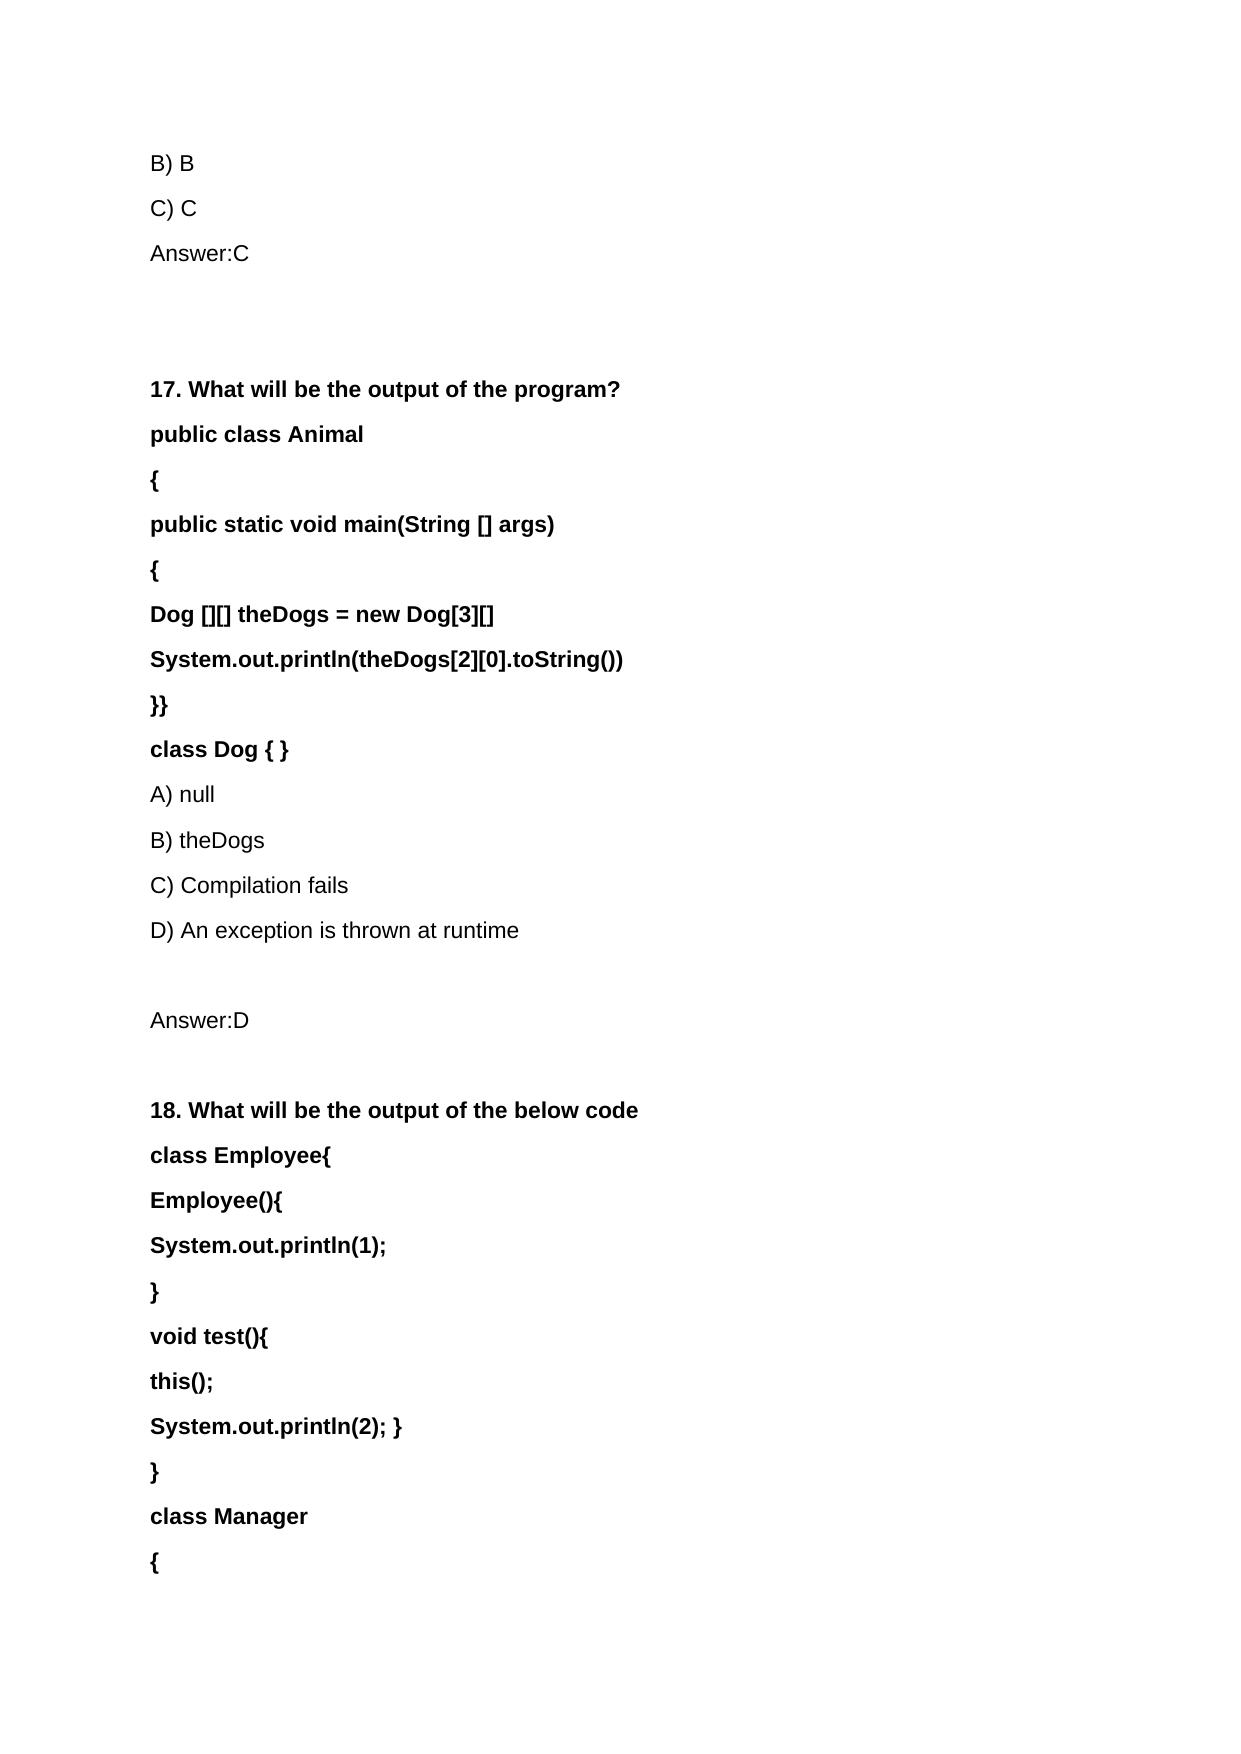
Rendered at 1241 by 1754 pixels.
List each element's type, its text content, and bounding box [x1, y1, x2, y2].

text System.out.println(1); [150, 1232, 1090, 1259]
text A) null [150, 781, 1090, 808]
text C) Compilation fails [150, 872, 1090, 898]
text 17. What will be the output of the program? [150, 376, 1090, 402]
text } [150, 1278, 1090, 1304]
text public class Animal [150, 421, 1090, 447]
text class Manager [150, 1503, 1090, 1529]
text { [150, 466, 1090, 492]
text System.out.println(theDogs[2][0].toString()) [150, 646, 1090, 672]
text }} [150, 691, 1090, 718]
text C) C [150, 195, 1090, 221]
text class Dog { } [150, 736, 1090, 763]
text { [150, 556, 1090, 582]
text 18. What will be the output of the below code [150, 1097, 1090, 1123]
text class Employee{ [150, 1142, 1090, 1169]
text D) An exception is thrown at runtime [150, 917, 1090, 943]
text public static void main(String [] args) [150, 511, 1090, 537]
text B) theDogs [150, 827, 1090, 853]
text B) B [150, 150, 1090, 176]
text Dog [][] theDogs = new Dog[3][] [150, 601, 1090, 627]
text Answer:C [150, 240, 1090, 267]
text Answer:D [150, 1007, 1090, 1033]
text System.out.println(2); } [150, 1413, 1090, 1439]
text { [150, 1548, 1090, 1574]
text this(); [150, 1368, 1090, 1394]
text void test(){ [150, 1323, 1090, 1349]
text Employee(){ [150, 1187, 1090, 1214]
text } [150, 1458, 1090, 1484]
